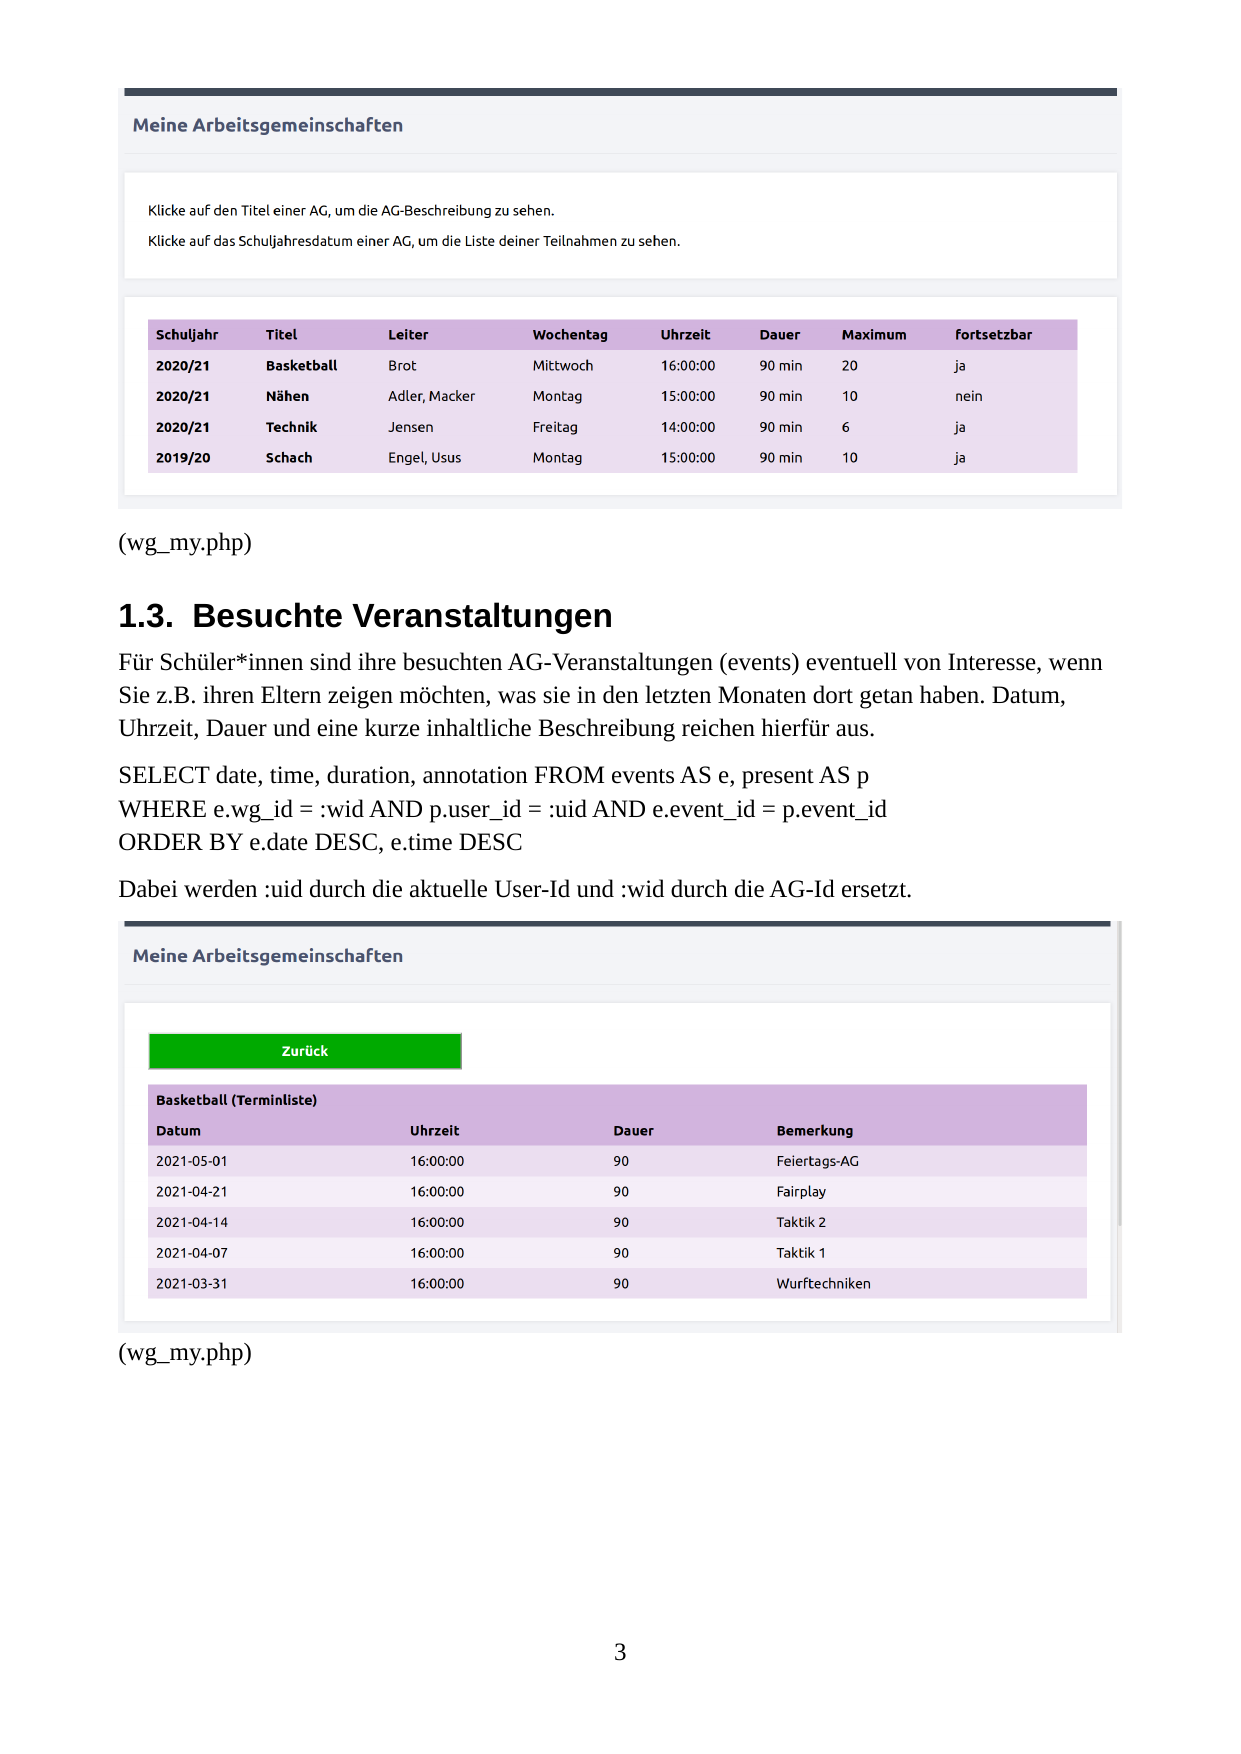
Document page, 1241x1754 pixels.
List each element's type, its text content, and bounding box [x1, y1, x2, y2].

text (wg_my.php) [118, 1337, 1122, 1366]
text SELECT date, time, duration, annotation FROM events AS e, present AS p WHERE e.wg_id = :wid AND p.user_id = :uid AND e.event_id = p.event_id ORDER BY e.date DESC, e.time DESC [118, 761, 1122, 855]
subtitle Besuchte Veranstaltungen [118, 596, 1122, 634]
picture [118, 921, 1123, 1333]
text Für Schüler*innen sind ihre besuchten AG-Veranstaltungen (events) eventuell von Interesse, wenn Sie z.B. ihren Eltern zeigen möchten, was sie in den letzten Monaten dort getan haben. Datum, Uhrzeit, Dauer und eine kurze inhaltliche Beschreibung reichen hierfür aus. [118, 647, 1122, 742]
picture [118, 88, 1123, 509]
text (wg_my.php) [118, 527, 1122, 556]
text Dabei werden :uid durch die aktuelle User-Id und :wid durch die AG-Id ersetzt. [118, 874, 1122, 903]
